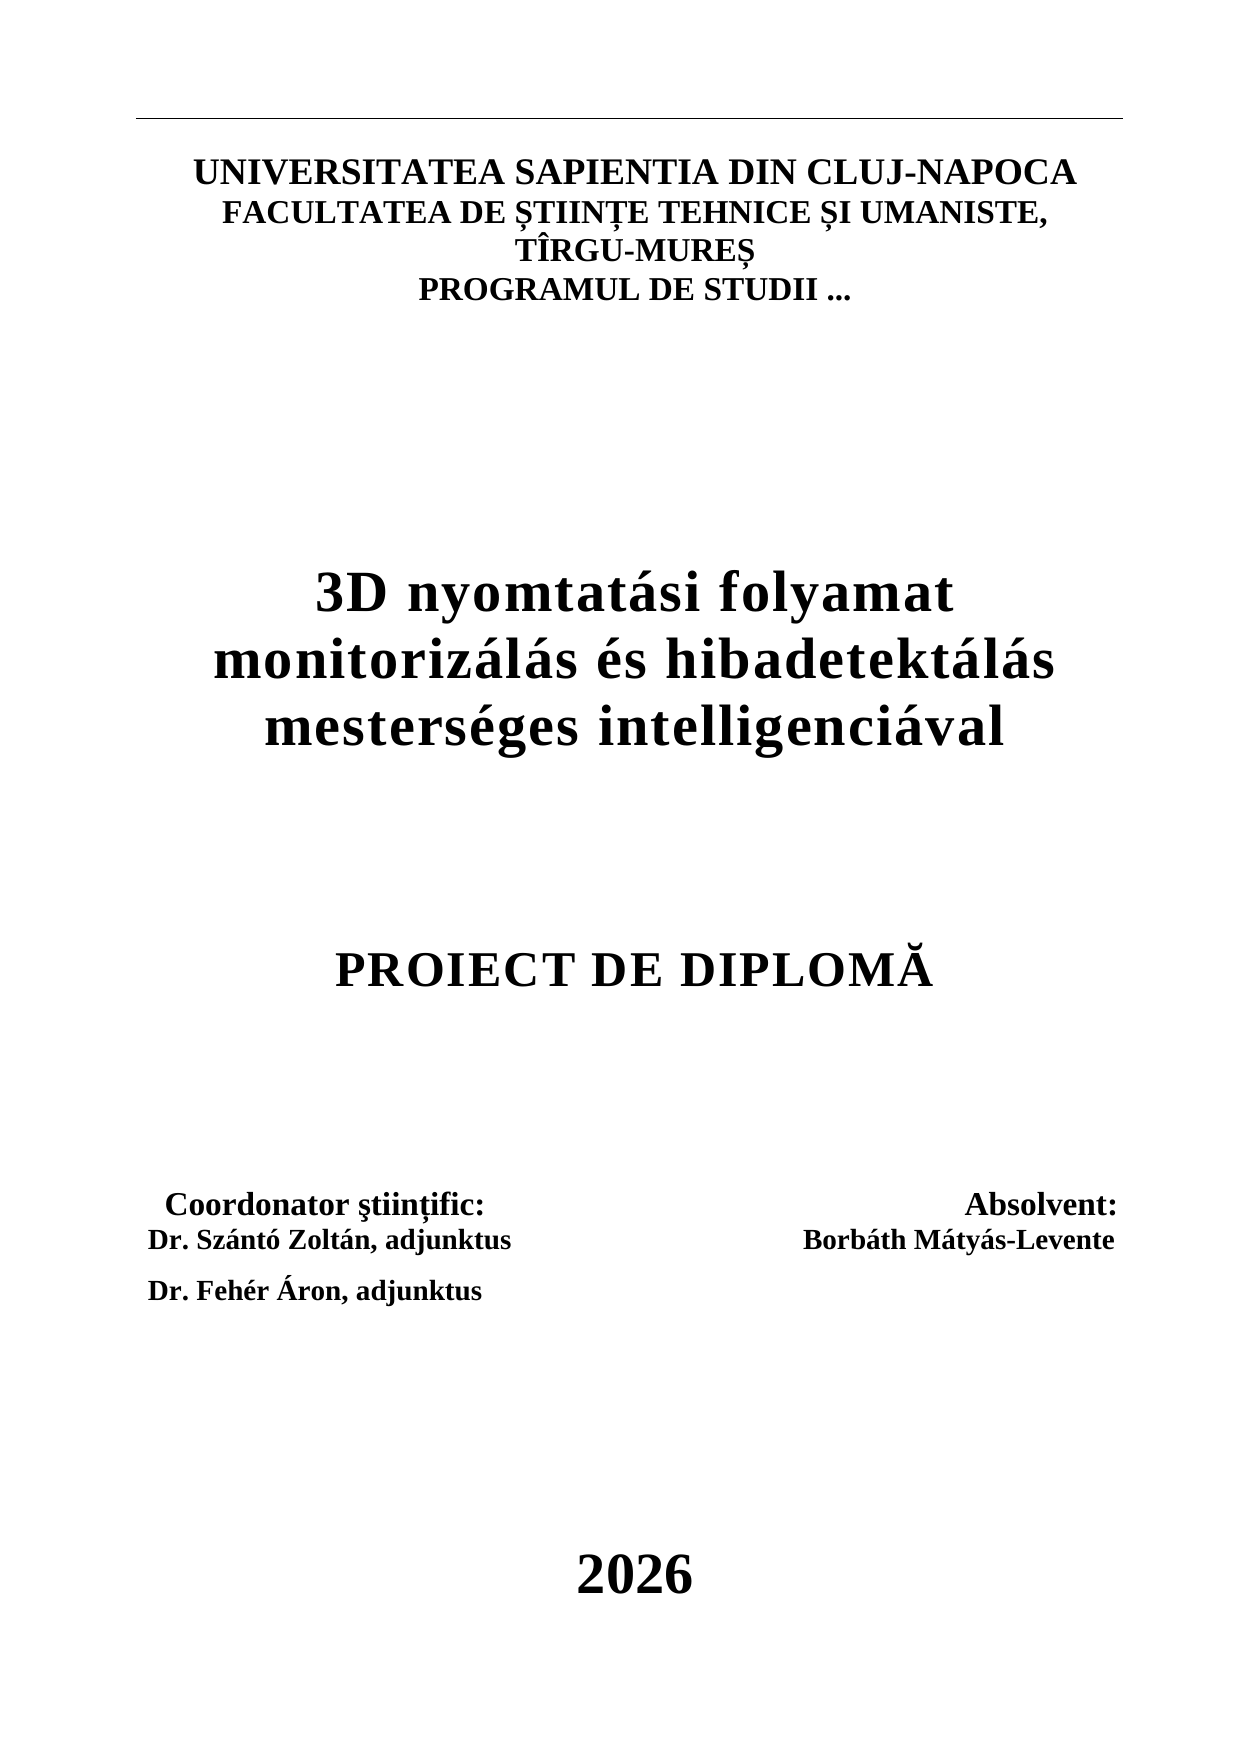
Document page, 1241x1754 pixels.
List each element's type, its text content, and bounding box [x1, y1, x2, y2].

text Proiect DE DIplomă [148, 940, 1122, 997]
text UNIVERSITATEA SAPIENTIA DIN CLUJ-NAPOCA [148, 149, 1122, 192]
text 2026 [148, 1539, 1122, 1606]
text Dr. Fehér Áron, adjunktus [148, 1273, 1122, 1306]
text PROGRAMUL DE STUDII ... [148, 269, 1122, 307]
text Coordonator ştiințific: Absolvent: [148, 1184, 1122, 1222]
text FACULTATEA DE ȘTIINȚE TEHNICE ȘI UMANISTE, [148, 192, 1122, 231]
text TÎRGU-MUREȘ [148, 231, 1122, 269]
text Dr. Szántó Zoltán, adjunktus Borbáth Mátyás-Levente [148, 1222, 1122, 1256]
text 3D nyomtatási folyamat monitorizálás és hibadetektálás mesterséges intelligenciával [148, 556, 1122, 758]
